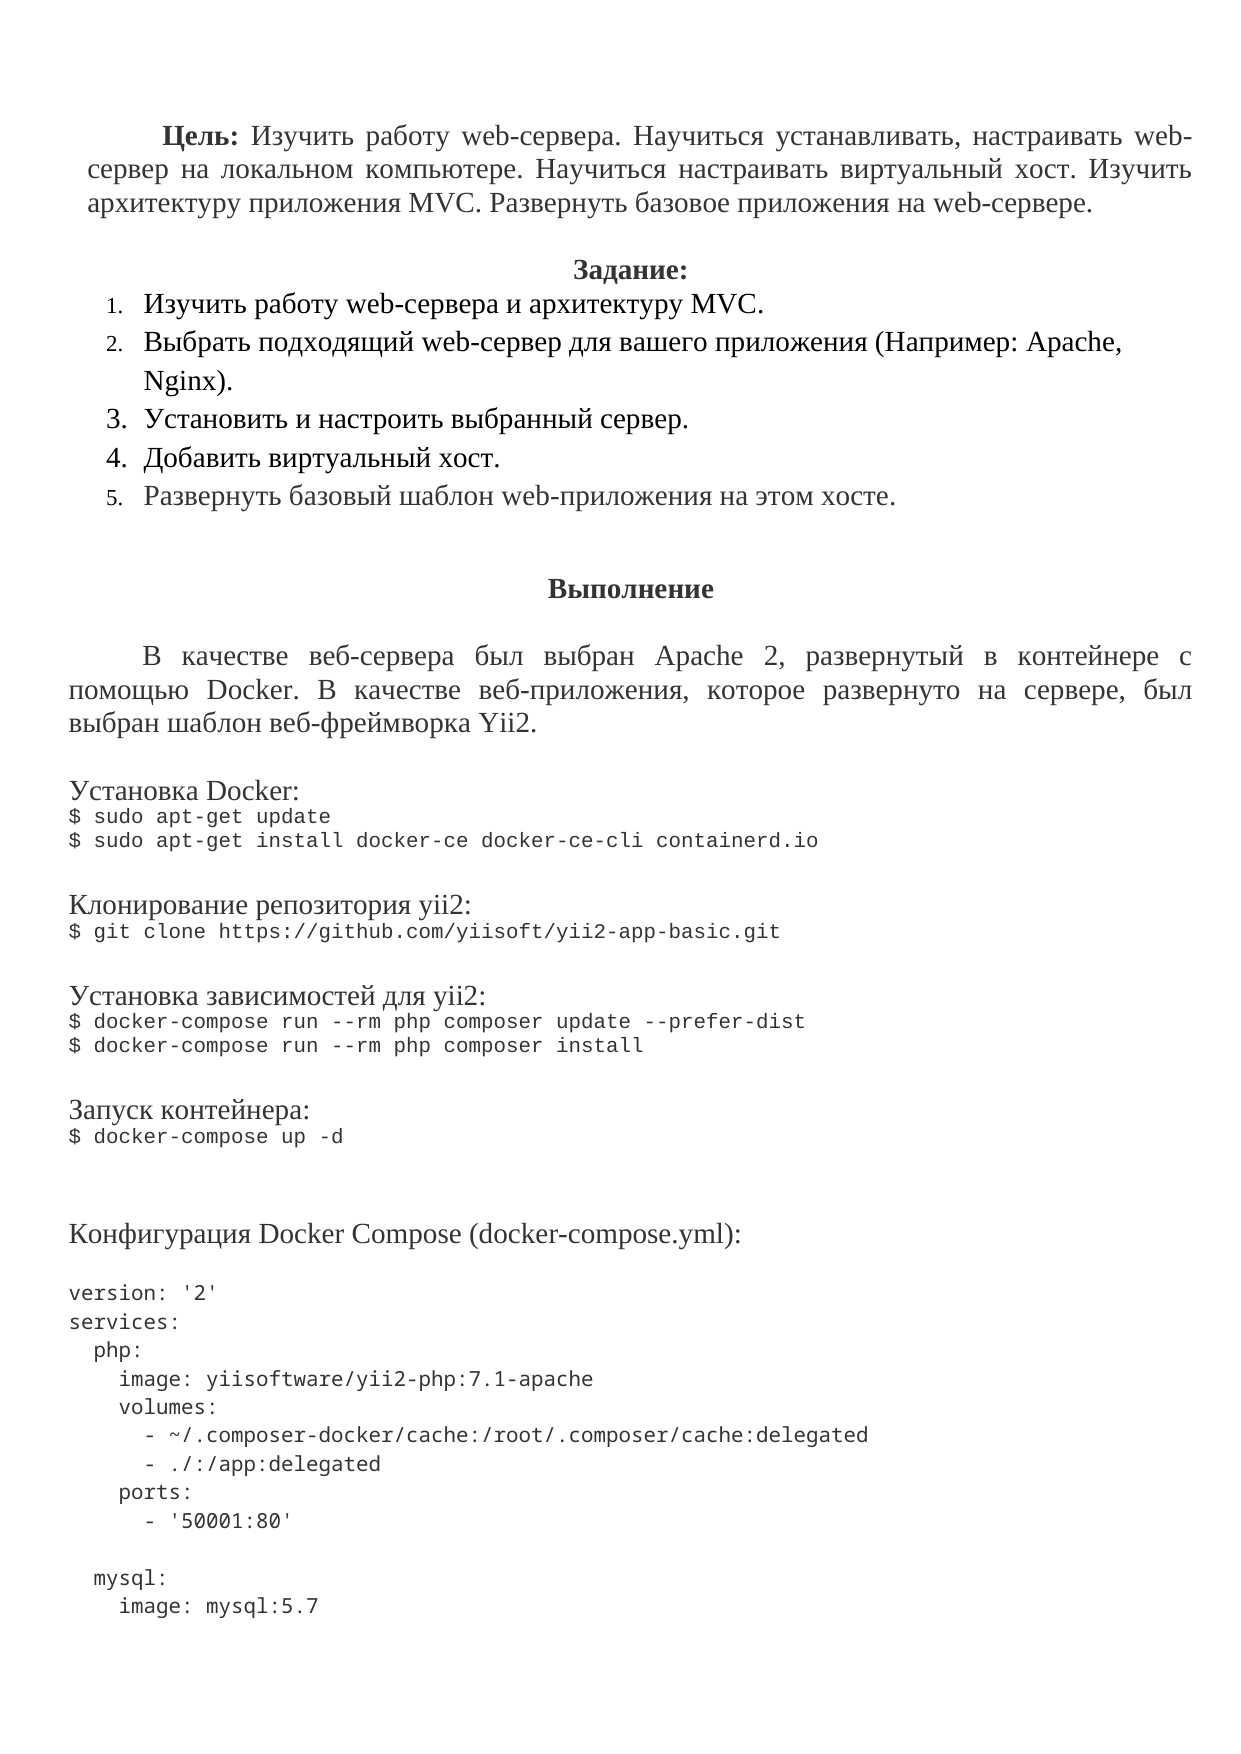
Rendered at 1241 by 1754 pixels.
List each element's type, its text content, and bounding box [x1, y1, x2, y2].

text ports: [68, 1477, 1193, 1506]
text php: [68, 1335, 1193, 1364]
list Развернуть базовый шаблон web-приложения на этом хосте. [106, 478, 1193, 512]
text Запуск контейнера: [68, 1092, 1193, 1126]
text - ~/.composer-docker/cache:/root/.composer/cache:delegated [68, 1421, 1193, 1449]
text В качестве веб-сервера был выбран Apache 2, развернутый в контейнере с помощью Docker. В качестве веб-приложения, которое развернуто на сервере, был выбран шаблон веб-фреймворка Yii2. [68, 638, 1193, 739]
list Выбрать подходящий web-сервер для вашего приложения (Например: Apache, Nginx). [106, 324, 1193, 396]
text Установка зависимостей для yii2: [68, 978, 1193, 1011]
list Изучить работу web-сервера и архитектуру MVC. [106, 286, 1193, 319]
text $ sudo apt-get install docker-ce docker-ce-cli containerd.io [68, 830, 1193, 853]
text $ docker-compose run --rm php composer update --prefer-dist [68, 1011, 1193, 1035]
text mysql: [68, 1563, 1193, 1591]
text $ docker-compose run --rm php composer install [68, 1035, 1193, 1059]
text image: yiisoftware/yii2-php:7.1-apache [68, 1364, 1193, 1392]
text Выполнение [68, 571, 1193, 605]
list Установить и настроить выбранный сервер. [106, 401, 1193, 435]
list Добавить виртуальный хост. [106, 440, 1193, 473]
text $ sudo apt-get update [68, 806, 1193, 830]
text - ./:/app:delegated [68, 1449, 1193, 1477]
text Установка Docker: [68, 773, 1193, 806]
text volumes: [68, 1392, 1193, 1421]
text $ git clone https://github.com/yiisoft/yii2-app-basic.git [68, 921, 1193, 944]
text - '50001:80' [68, 1506, 1193, 1534]
list Цель: Изучить работу web-сервера. Научиться устанавливать, настраивать web-сервер на локальном компьютере. Научиться настраивать виртуальный хост. Изучить архитектуру приложения MVC. Развернуть базовое приложения на web-сервере. [87, 118, 1193, 219]
text image: mysql:5.7 [68, 1591, 1193, 1620]
text Задание: [68, 252, 1193, 286]
text Конфигурация Docker Compose (docker-compose.yml): [68, 1216, 1193, 1250]
text version: '2' [68, 1278, 1193, 1307]
text services: [68, 1307, 1193, 1335]
text $ docker-compose up -d [68, 1126, 1193, 1149]
text Клонирование репозитория yii2: [68, 887, 1193, 921]
